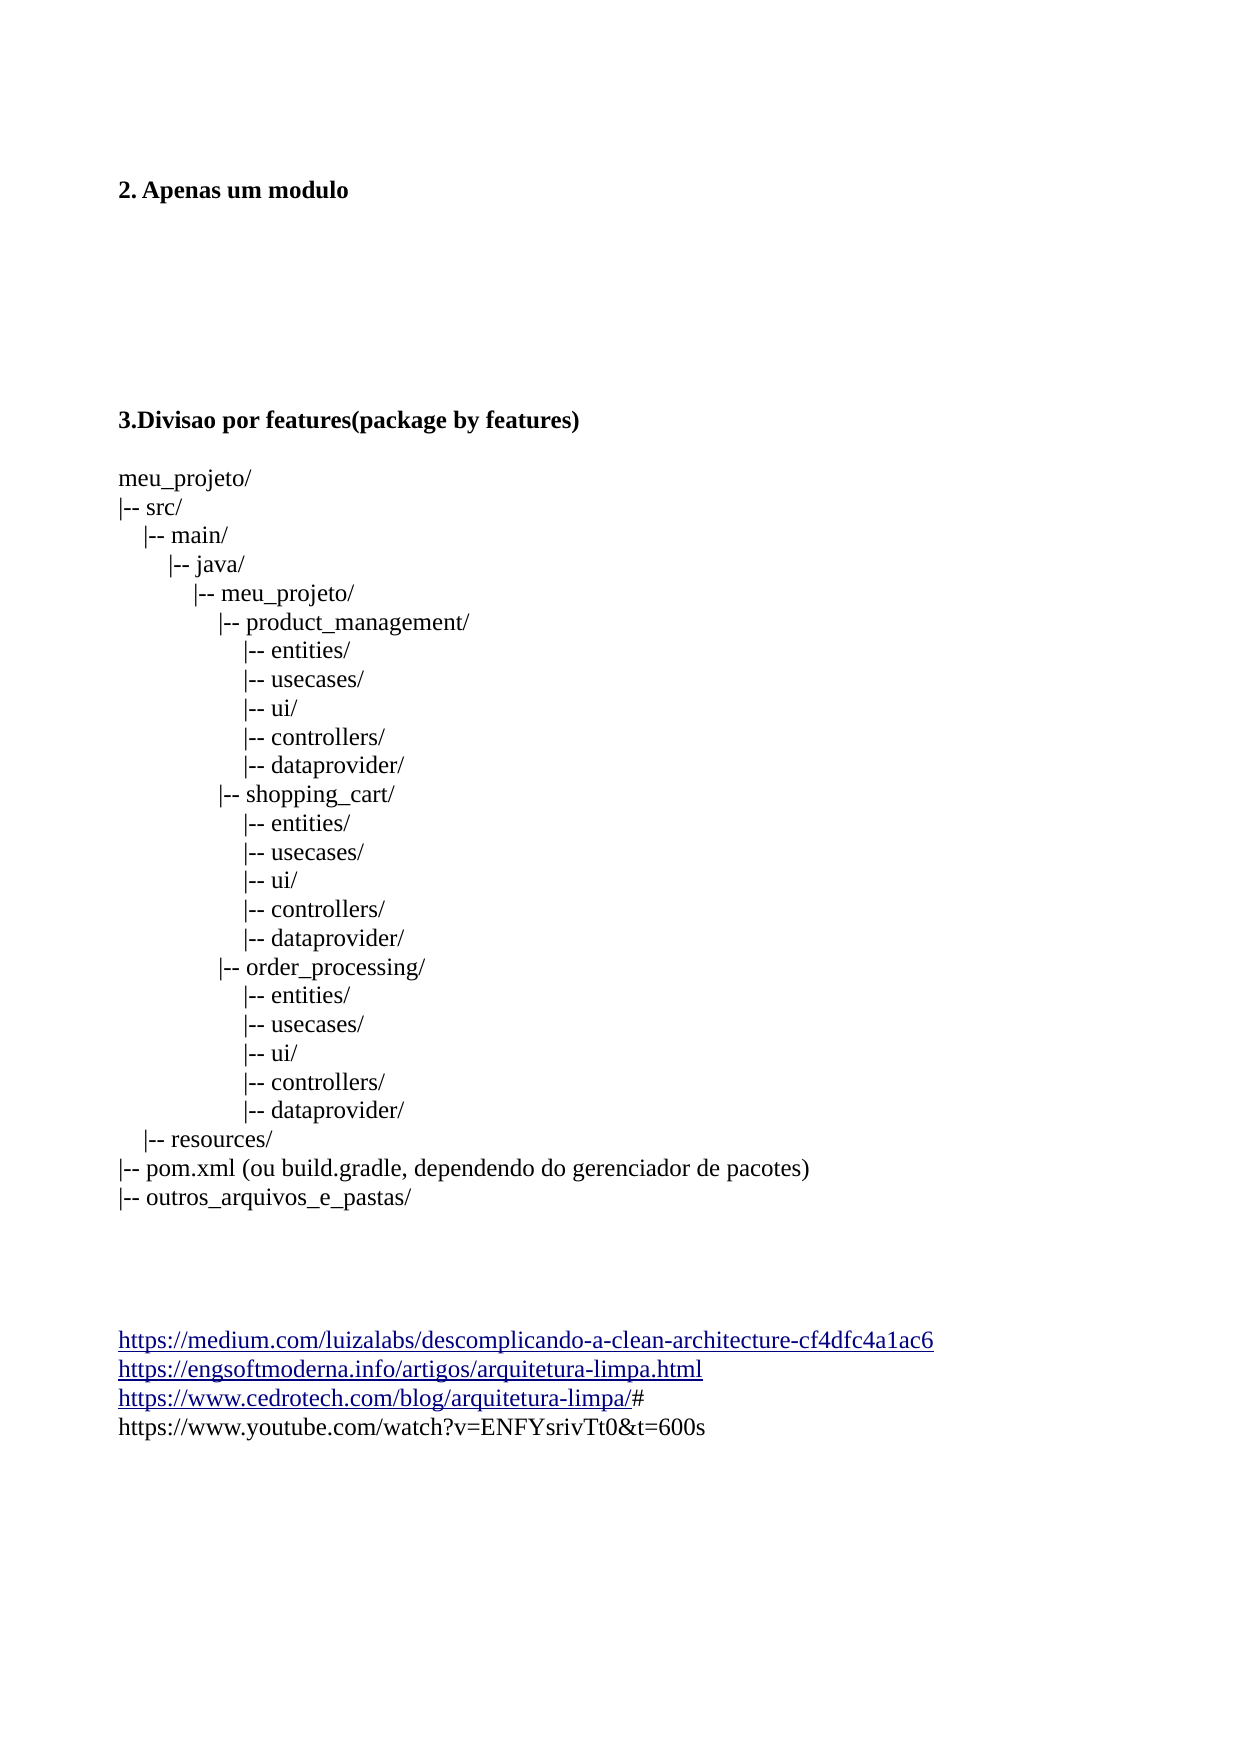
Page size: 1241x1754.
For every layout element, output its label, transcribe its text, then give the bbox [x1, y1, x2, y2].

text |-- controllers/ [118, 1067, 1122, 1096]
text |-- dataprovider/ [118, 751, 1122, 779]
text https://www.youtube.com/watch?v=ENFYsrivTt0&t=600s [118, 1412, 1122, 1441]
text |-- entities/ [118, 808, 1122, 837]
text |-- usecases/ [118, 837, 1122, 866]
text |-- ui/ [118, 1038, 1122, 1067]
text |-- product_management/ [118, 607, 1122, 636]
text |-- entities/ [118, 981, 1122, 1009]
text |-- java/ [118, 549, 1122, 578]
text |-- usecases/ [118, 1009, 1122, 1038]
text |-- shopping_cart/ [118, 779, 1122, 808]
text |-- main/ [118, 521, 1122, 549]
text |-- entities/ [118, 636, 1122, 664]
text |-- usecases/ [118, 664, 1122, 693]
text |-- order_processing/ [118, 952, 1122, 981]
text 2. Apenas um modulo [118, 176, 1122, 204]
text |-- pom.xml (ou build.gradle, dependendo do gerenciador de pacotes) [118, 1153, 1122, 1182]
text |-- ui/ [118, 866, 1122, 894]
text https://medium.com/luizalabs/descomplicando-a-clean-architecture-cf4dfc4a1ac6 [118, 1326, 1122, 1354]
text https://www.cedrotech.com/blog/arquitetura-limpa/# [118, 1383, 1122, 1412]
text https://engsoftmoderna.info/artigos/arquitetura-limpa.html [118, 1354, 1122, 1383]
text |-- outros_arquivos_e_pastas/ [118, 1182, 1122, 1211]
text |-- resources/ [118, 1124, 1122, 1153]
text |-- controllers/ [118, 894, 1122, 923]
text meu_projeto/ [118, 463, 1122, 492]
text |-- ui/ [118, 693, 1122, 722]
text 3.Divisao por features(package by features) [118, 406, 1122, 434]
text |-- src/ [118, 492, 1122, 521]
text |-- controllers/ [118, 722, 1122, 751]
text |-- dataprovider/ [118, 1096, 1122, 1124]
text |-- dataprovider/ [118, 923, 1122, 952]
text |-- meu_projeto/ [118, 578, 1122, 607]
